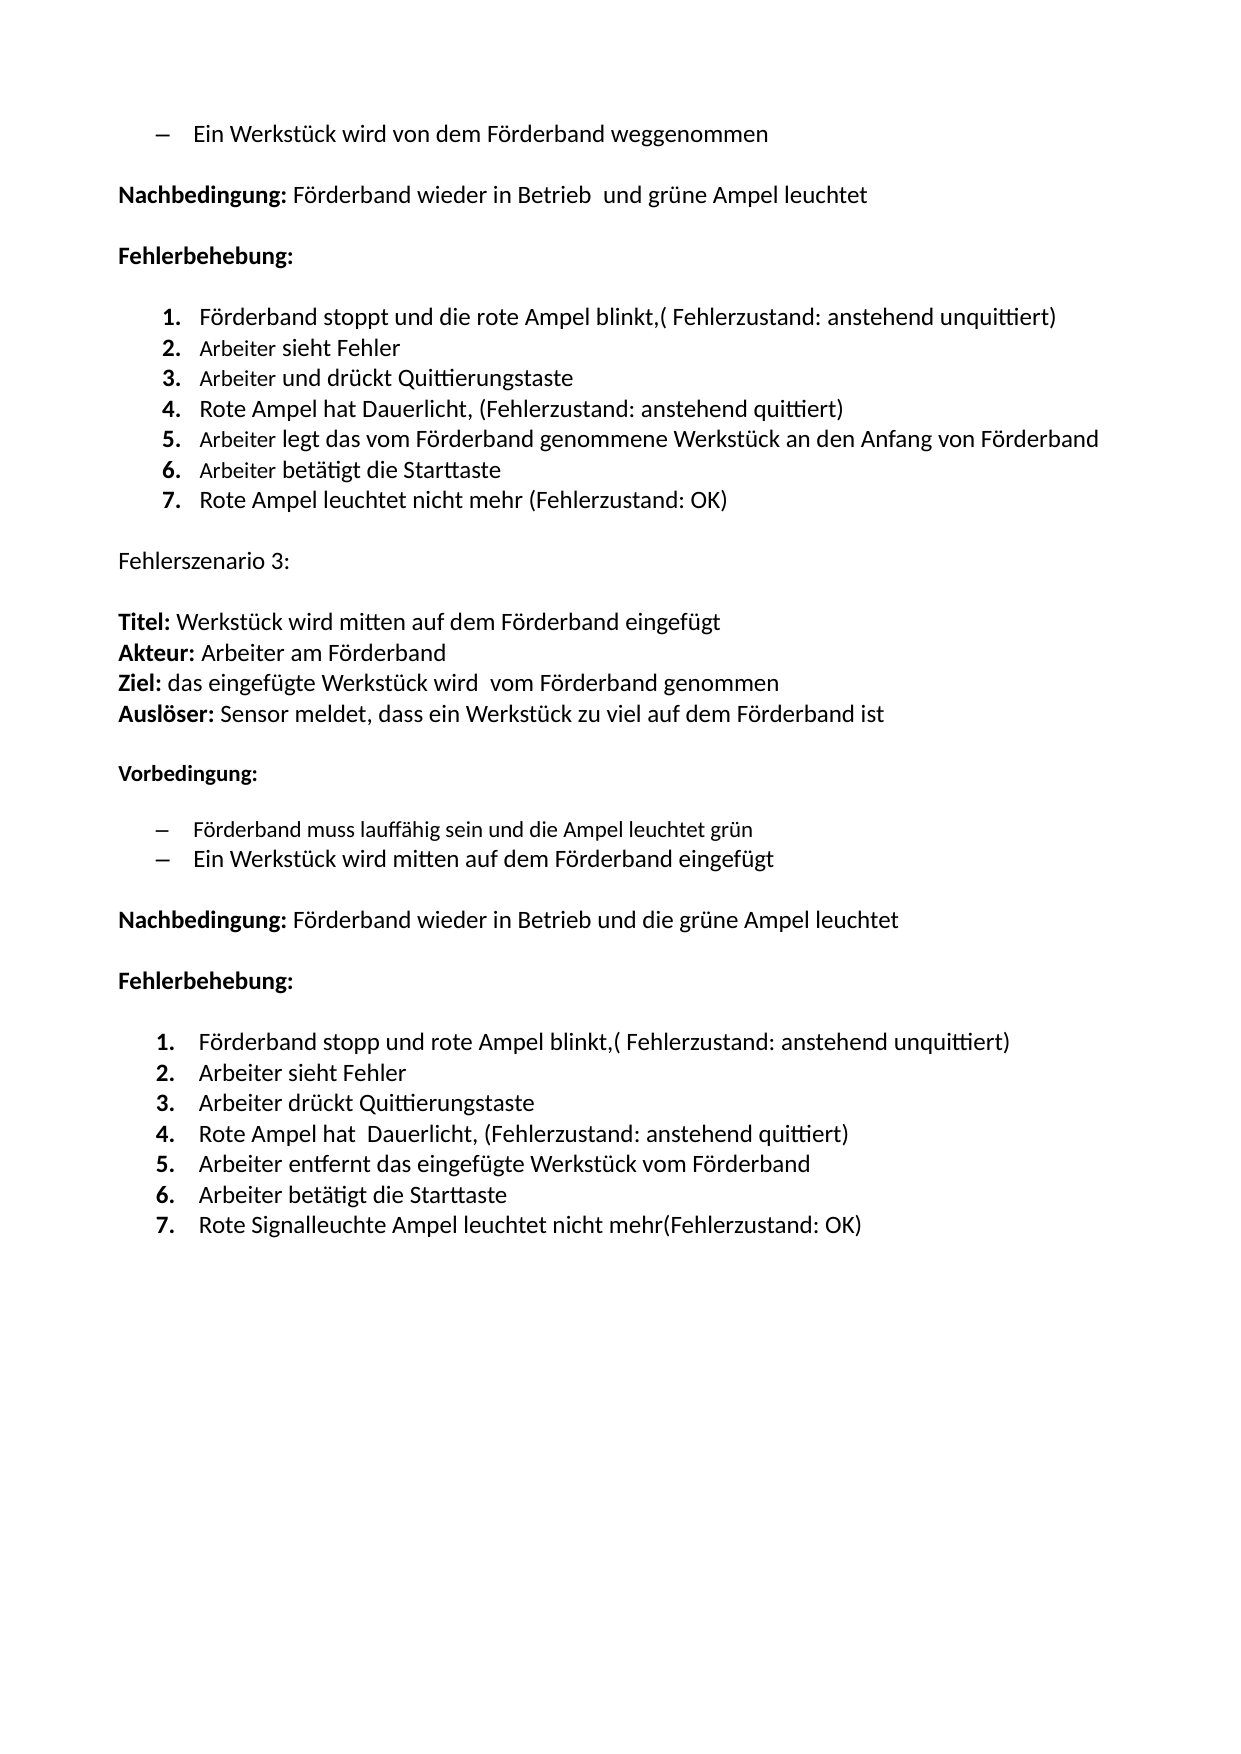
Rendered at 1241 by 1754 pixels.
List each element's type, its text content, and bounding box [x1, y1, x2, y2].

text Fehlerbehebung: [118, 965, 1122, 996]
text Nachbedingung: Förderband wieder in Betrieb und die grüne Ampel leuchtet [118, 904, 1122, 935]
list Ein Werkstück wird von dem Förderband weggenommen [156, 118, 1122, 149]
list Arbeiter legt das vom Förderband genommene Werkstück an den Anfang von Förderband [162, 423, 1122, 454]
text Vorbedingung: [118, 759, 1122, 787]
list Förderband stoppt und die rote Ampel blinkt,( Fehlerzustand: anstehend unquittiert) [162, 301, 1122, 332]
text Nachbedingung: Förderband wieder in Betrieb und grüne Ampel leuchtet [118, 179, 1122, 210]
list Arbeiter sieht Fehler [156, 1057, 1122, 1087]
text Fehlerbehebung: [118, 240, 1122, 271]
list Arbeiter betätigt die Starttaste [156, 1179, 1122, 1209]
list Ein Werkstück wird mitten auf dem Förderband eingefügt [156, 843, 1122, 874]
list Rote Ampel leuchtet nicht mehr (Fehlerzustand: OK) [162, 484, 1122, 515]
list Förderband muss lauffähig sein und die Ampel leuchtet grün [156, 815, 1122, 843]
list Rote Signalleuchte Ampel leuchtet nicht mehr(Fehlerzustand: OK) [156, 1209, 1122, 1240]
list Förderband stopp und rote Ampel blinkt,( Fehlerzustand: anstehend unquittiert) [156, 1026, 1122, 1057]
text Titel: Werkstück wird mitten auf dem Förderband eingefügt [118, 606, 1122, 637]
list Arbeiter und drückt Quittierungstaste [162, 362, 1122, 393]
list Arbeiter drückt Quittierungstaste [156, 1087, 1122, 1118]
list Rote Ampel hat Dauerlicht, (Fehlerzustand: anstehend quittiert) [162, 393, 1122, 423]
list Arbeiter entfernt das eingefügte Werkstück vom Förderband [156, 1148, 1122, 1179]
list Rote Ampel hat Dauerlicht, (Fehlerzustand: anstehend quittiert) [156, 1118, 1122, 1148]
text Akteur: Arbeiter am Förderband [118, 637, 1122, 667]
text Fehlerszenario 3: [118, 545, 1122, 576]
text Auslöser: Sensor meldet, dass ein Werkstück zu viel auf dem Förderband ist [118, 698, 1122, 728]
text Ziel: das eingefügte Werkstück wird vom Förderband genommen [118, 667, 1122, 698]
list Arbeiter betätigt die Starttaste [162, 454, 1122, 484]
list Arbeiter sieht Fehler [162, 332, 1122, 362]
